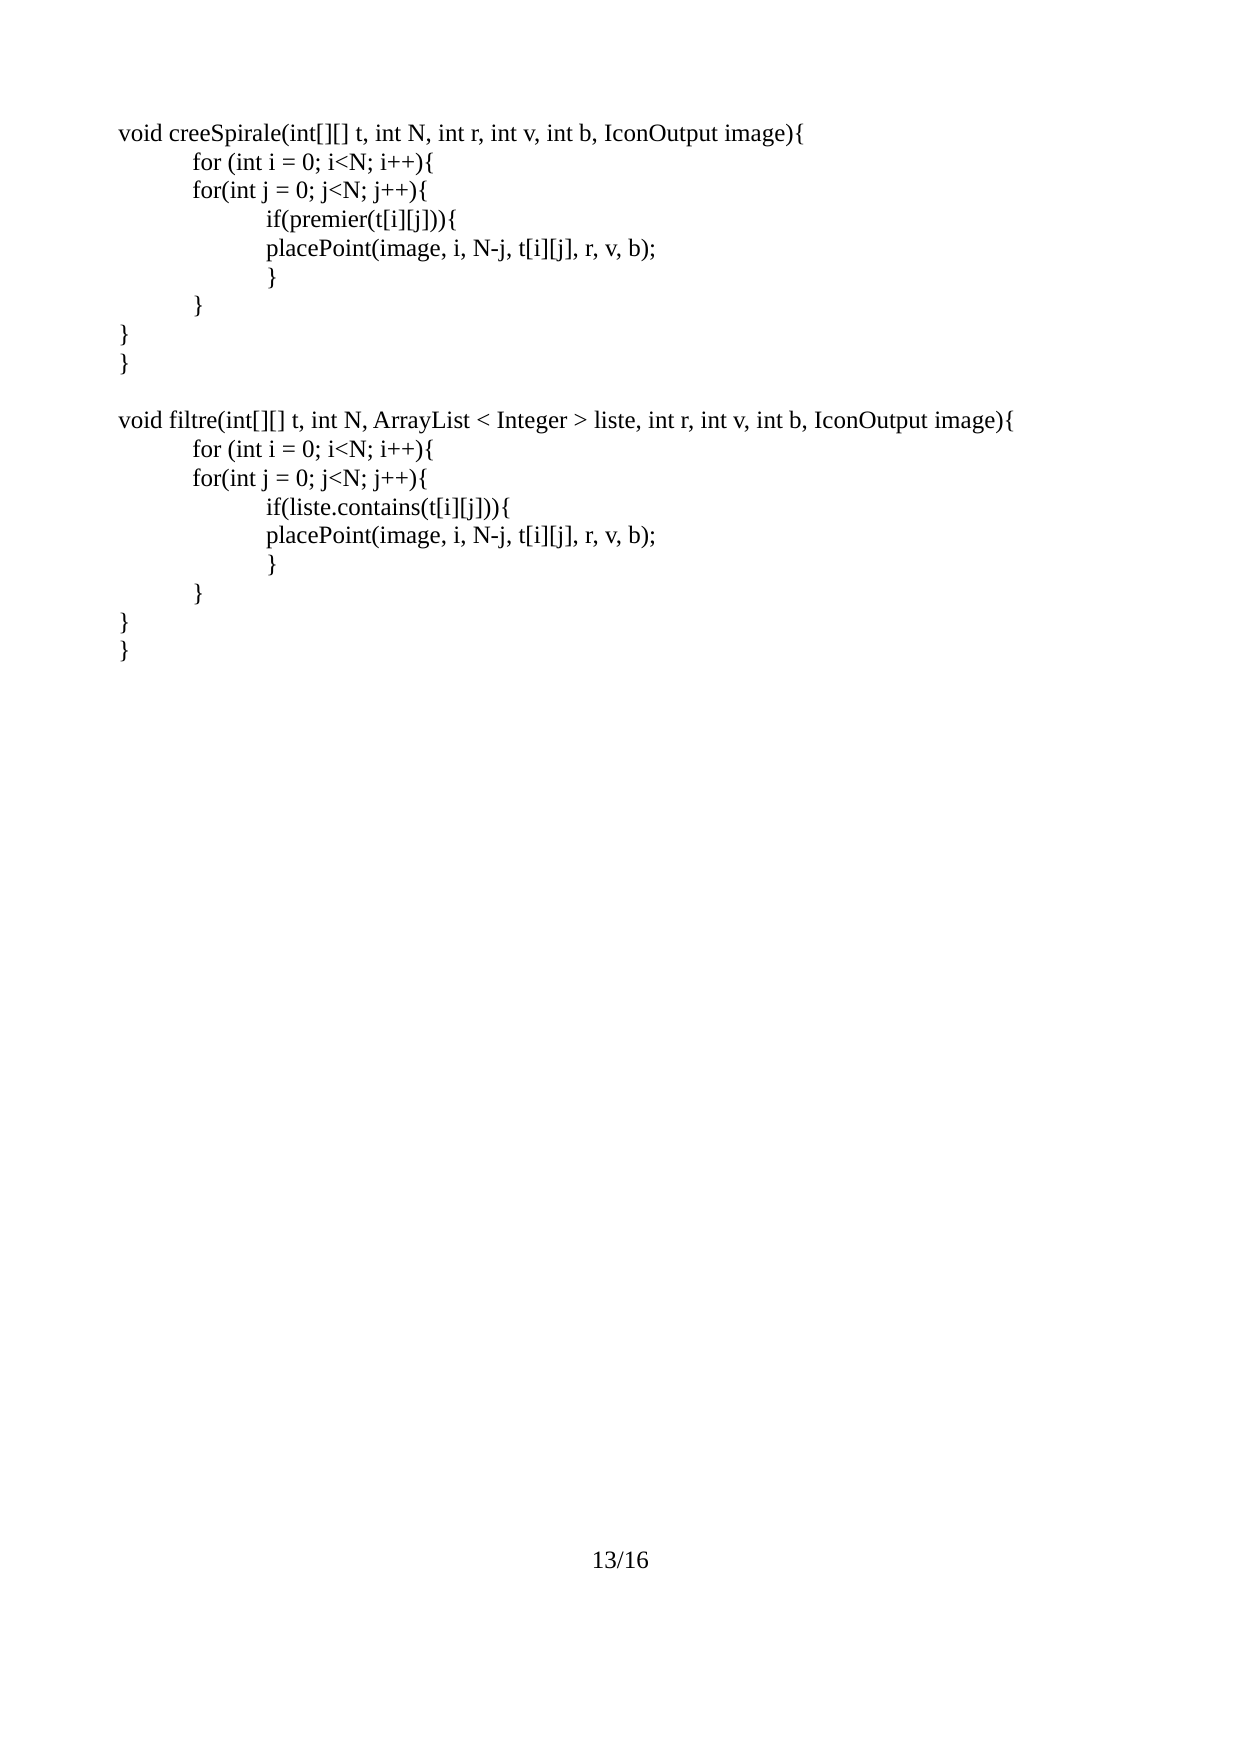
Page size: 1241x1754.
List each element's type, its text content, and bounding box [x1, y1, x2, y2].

text } [118, 549, 1122, 578]
text for (int i = 0; i<N; i++){ [118, 434, 1122, 463]
text } [118, 319, 1122, 348]
text if(liste.contains(t[i][j])){ [118, 492, 1122, 521]
text } [118, 348, 1122, 377]
text void filtre(int[][] t, int N, ArrayList < Integer > liste, int r, int v, int b, IconOutput image){ [118, 406, 1122, 434]
text } [118, 262, 1122, 291]
text for (int i = 0; i<N; i++){ [118, 147, 1122, 176]
text if(premier(t[i][j])){ [118, 204, 1122, 233]
text } [118, 291, 1122, 319]
text void creeSpirale(int[][] t, int N, int r, int v, int b, IconOutput image){ [118, 118, 1122, 147]
text } [118, 578, 1122, 607]
text for(int j = 0; j<N; j++){ [118, 463, 1122, 492]
text placePoint(image, i, N-j, t[i][j], r, v, b); [118, 233, 1122, 262]
text for(int j = 0; j<N; j++){ [118, 176, 1122, 204]
text } [118, 636, 1122, 664]
text placePoint(image, i, N-j, t[i][j], r, v, b); [118, 521, 1122, 549]
text } [118, 607, 1122, 636]
